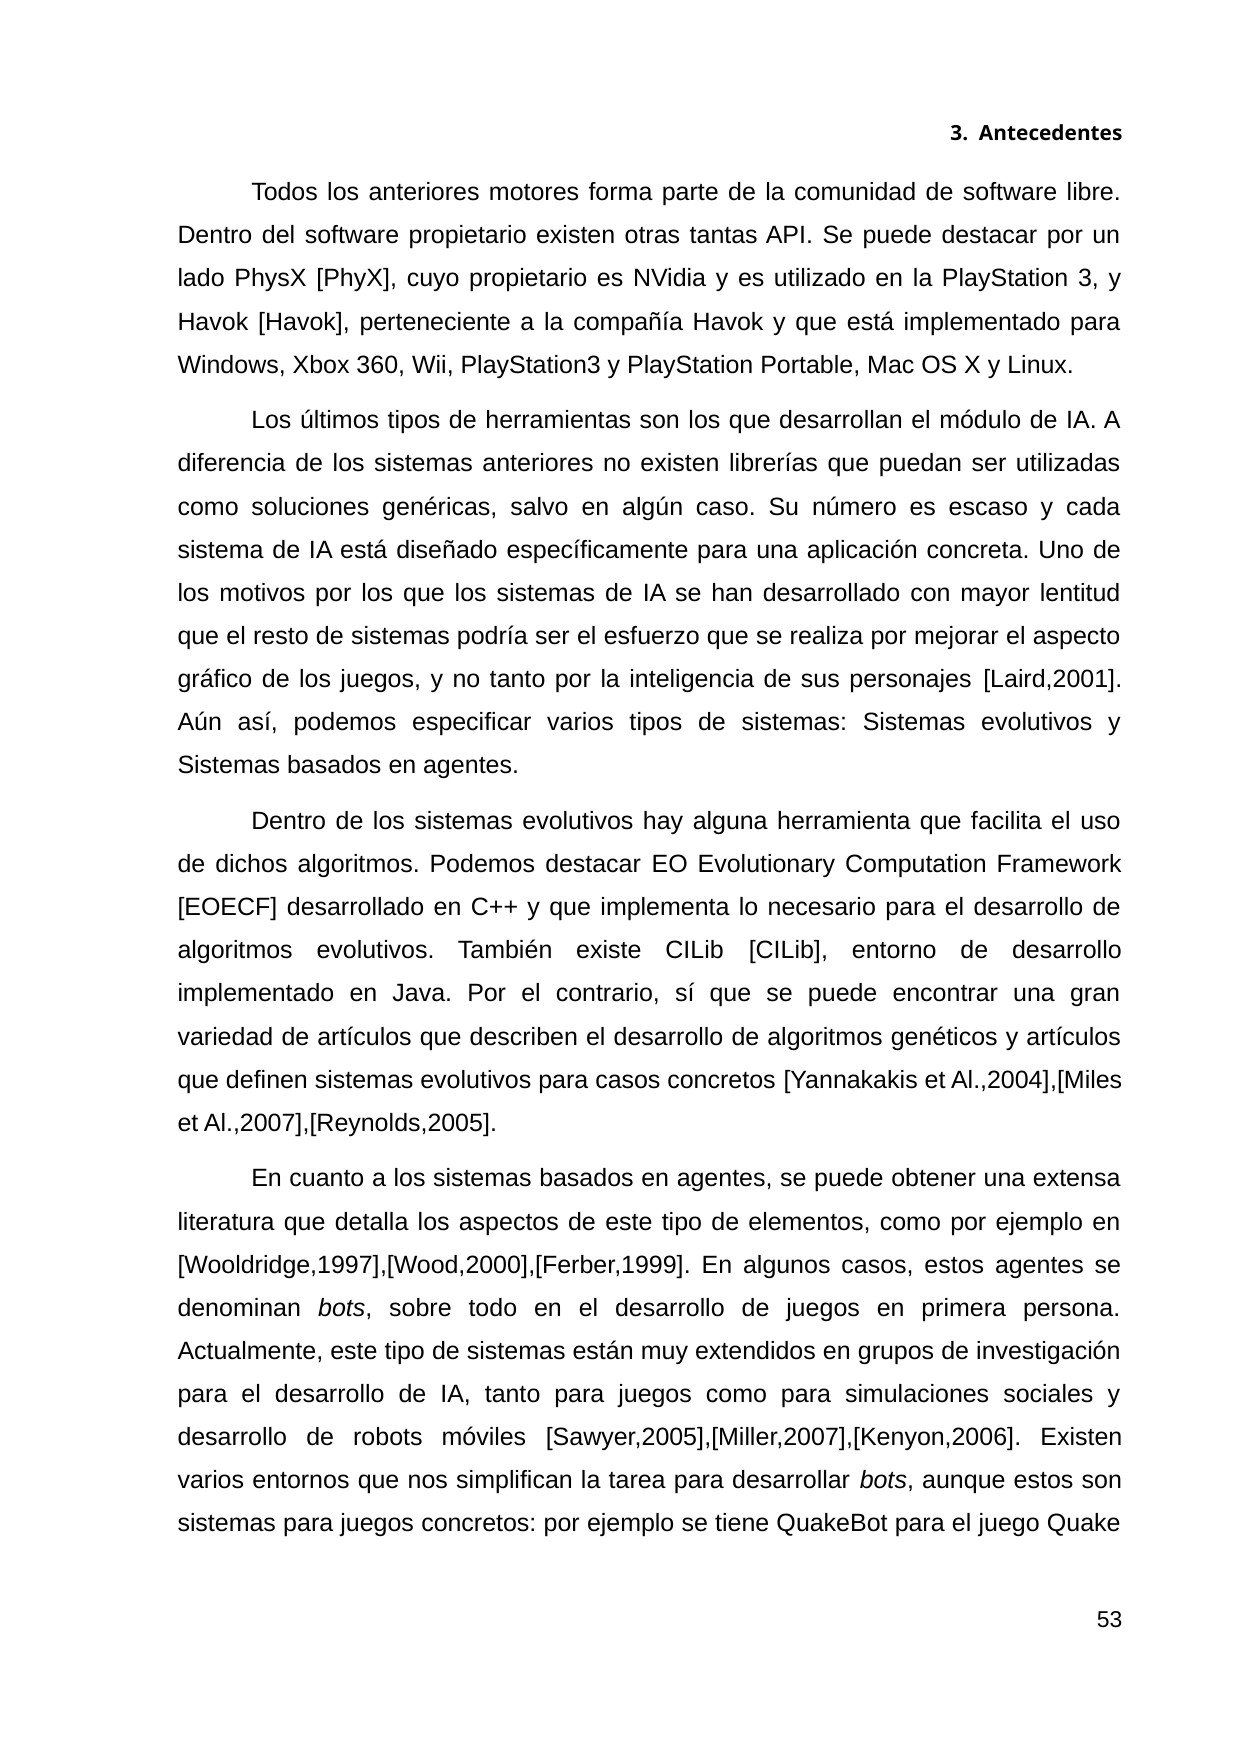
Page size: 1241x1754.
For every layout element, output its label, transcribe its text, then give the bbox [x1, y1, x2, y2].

text Todos los anteriores motores forma parte de la comunidad de software libre. Dentro del software propietario existen otras tantas API. Se puede destacar por un lado PhysX [PhyX], cuyo propietario es NVidia y es utilizado en la PlayStation 3, y Havok [Havok], perteneciente a la compañía Havok y que está implementado para Windows, Xbox 360, Wii, PlayStation3 y PlayStation Portable, Mac OS X y Linux. [177, 177, 1122, 378]
text En cuanto a los sistemas basados en agentes, se puede obtener una extensa literatura que detalla los aspectos de este tipo de elementos, como por ejemplo en [Wooldridge,1997],[Wood,2000],[Ferber,1999]. En algunos casos, estos agentes se denominan bots, sobre todo en el desarrollo de juegos en primera persona. Actualmente, este tipo de sistemas están muy extendidos en grupos de investigación para el desarrollo de IA, tanto para juegos como para simulaciones sociales y desarrollo de robots móviles [Sawyer,2005],[Miller,2007],[Kenyon,2006]. Existen varios entornos que nos simplifican la tarea para desarrollar bots, aunque estos son sistemas para juegos concretos: por ejemplo se tiene QuakeBot para el juego Quake [177, 1163, 1122, 1537]
text Dentro de los sistemas evolutivos hay alguna herramienta que facilita el uso de dichos algoritmos. Podemos destacar EO Evolutionary Computation Framework [EOECF] desarrollado en C++ y que implementa lo necesario para el desarrollo de algoritmos evolutivos. También existe CILib [CILib], entorno de desarrollo implementado en Java. Por el contrario, sí que se puede encontrar una gran variedad de artículos que describen el desarrollo de algoritmos genéticos y artículos que definen sistemas evolutivos para casos concretos [Yannakakis et Al.,2004],[Miles et Al.,2007],[Reynolds,2005]. [177, 806, 1122, 1136]
text Los últimos tipos de herramientas son los que desarrollan el módulo de IA. A diferencia de los sistemas anteriores no existen librerías que puedan ser utilizadas como soluciones genéricas, salvo en algún caso. Su número es escaso y cada sistema de IA está diseñado específicamente para una aplicación concreta. Uno de los motivos por los que los sistemas de IA se han desarrollado con mayor lentitud que el resto de sistemas podría ser el esfuerzo que se realiza por mejorar el aspecto gráfico de los juegos, y no tanto por la inteligencia de sus personajes [Laird,2001]. Aún así, podemos especificar varios tipos de sistemas: Sistemas evolutivos y Sistemas basados en agentes. [177, 405, 1122, 779]
